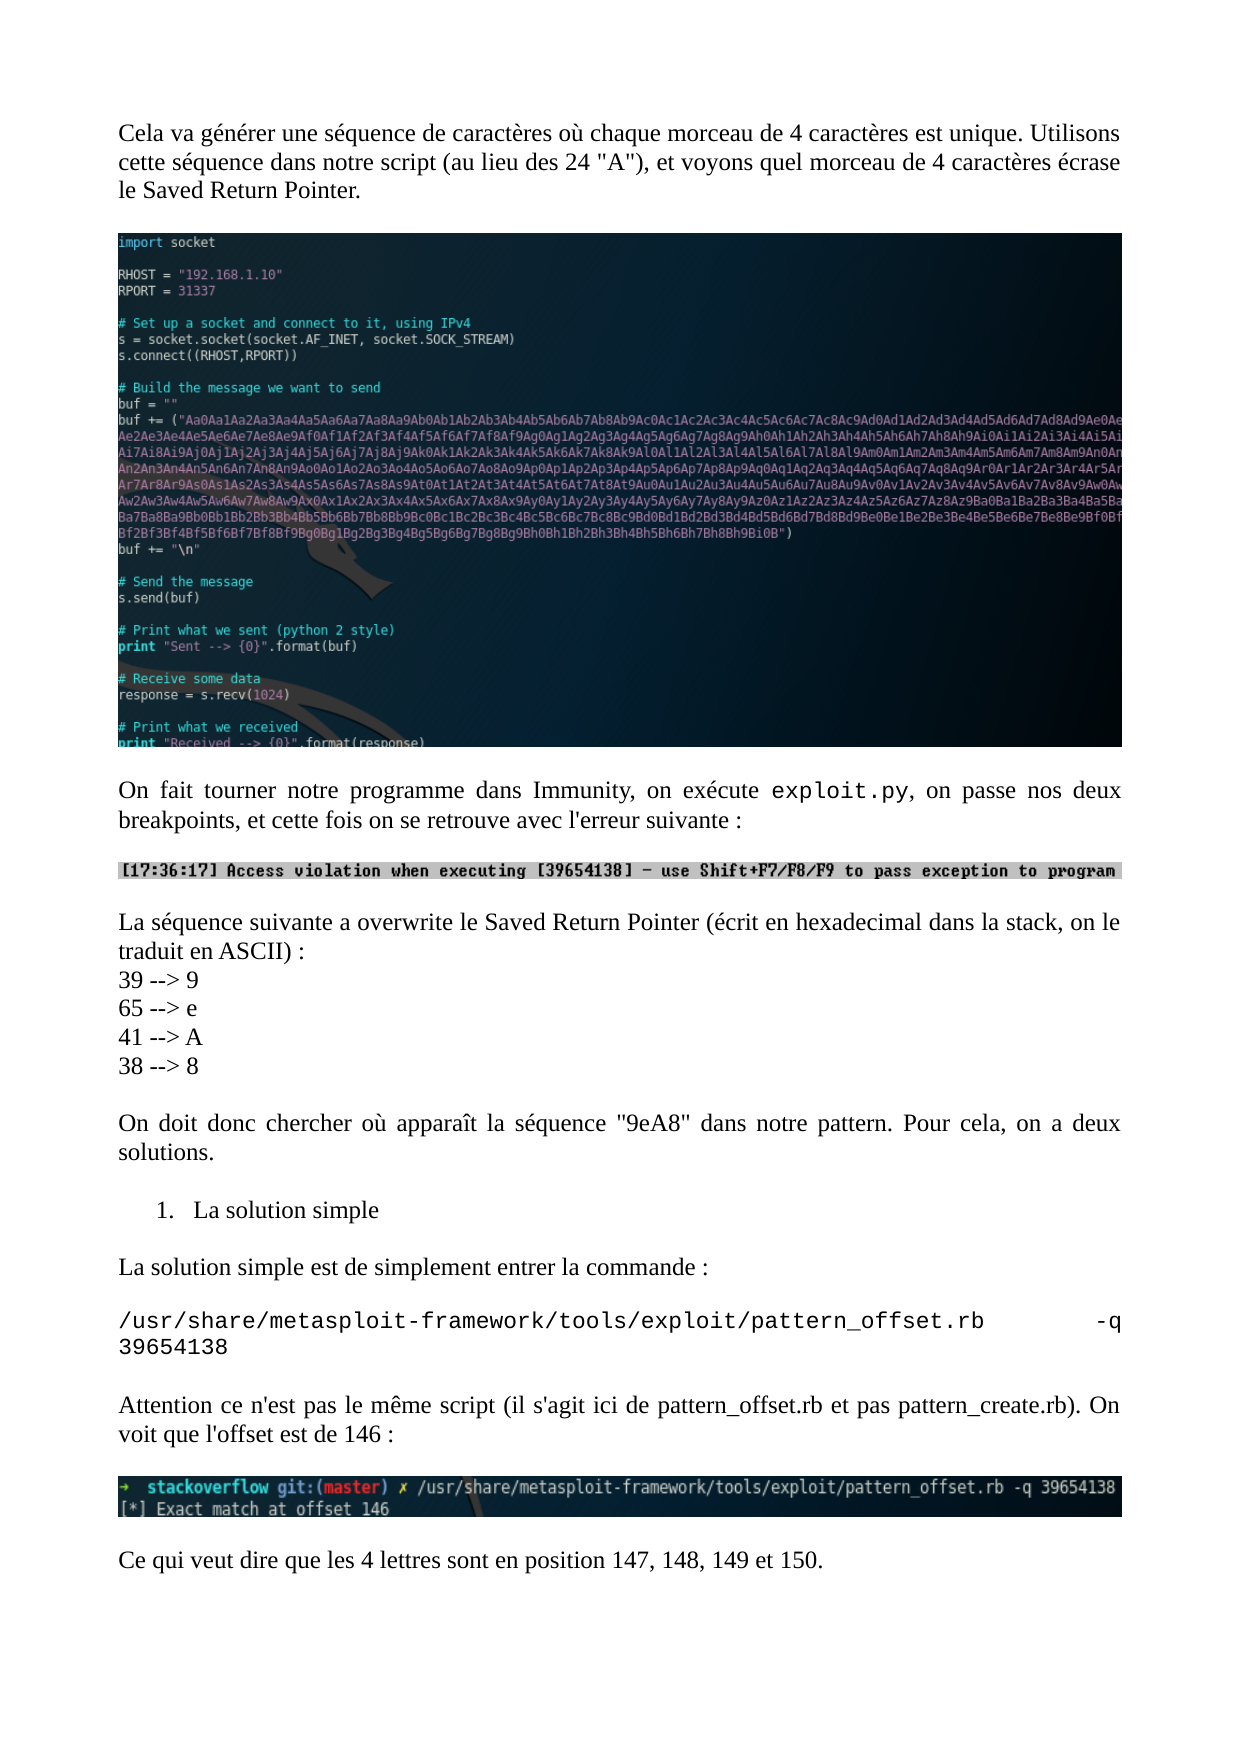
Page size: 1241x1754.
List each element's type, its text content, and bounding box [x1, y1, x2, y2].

list La solution simple [156, 1195, 1122, 1223]
text Attention ce n'est pas le même script (il s'agit ici de pattern_offset.rb et pas pattern_create.rb). On voit que l'offset est de 146 : [118, 1390, 1122, 1448]
text La solution simple est de simplement entrer la commande : [118, 1252, 1122, 1281]
text 65 --> e [118, 993, 1122, 1022]
text 38 --> 8 [118, 1051, 1122, 1080]
text Cela va générer une séquence de caractères où chaque morceau de 4 caractères est unique. Utilisons cette séquence dans notre script (au lieu des 24 "A"), et voyons quel morceau de 4 caractères écrase le Saved Return Pointer. [118, 118, 1122, 204]
text Ce qui veut dire que les 4 lettres sont en position 147, 148, 149 et 150. [118, 1545, 1122, 1574]
text La séquence suivante a overwrite le Saved Return Pointer (écrit en hexadecimal dans la stack, on le traduit en ASCII) : [118, 907, 1122, 965]
text On doit donc chercher où apparaît la séquence "9eA8" dans notre pattern. Pour cela, on a deux solutions. [118, 1108, 1122, 1166]
text 39 --> 9 [118, 965, 1122, 993]
text 41 --> A [118, 1022, 1122, 1051]
text On fait tourner notre programme dans Immunity, on exécute exploit.py, on passe nos deux breakpoints, et cette fois on se retrouve avec l'erreur suivante : [118, 775, 1122, 834]
text /usr/share/metasploit-framework/tools/exploit/pattern_offset.rb -q 39654138 [118, 1310, 1122, 1362]
